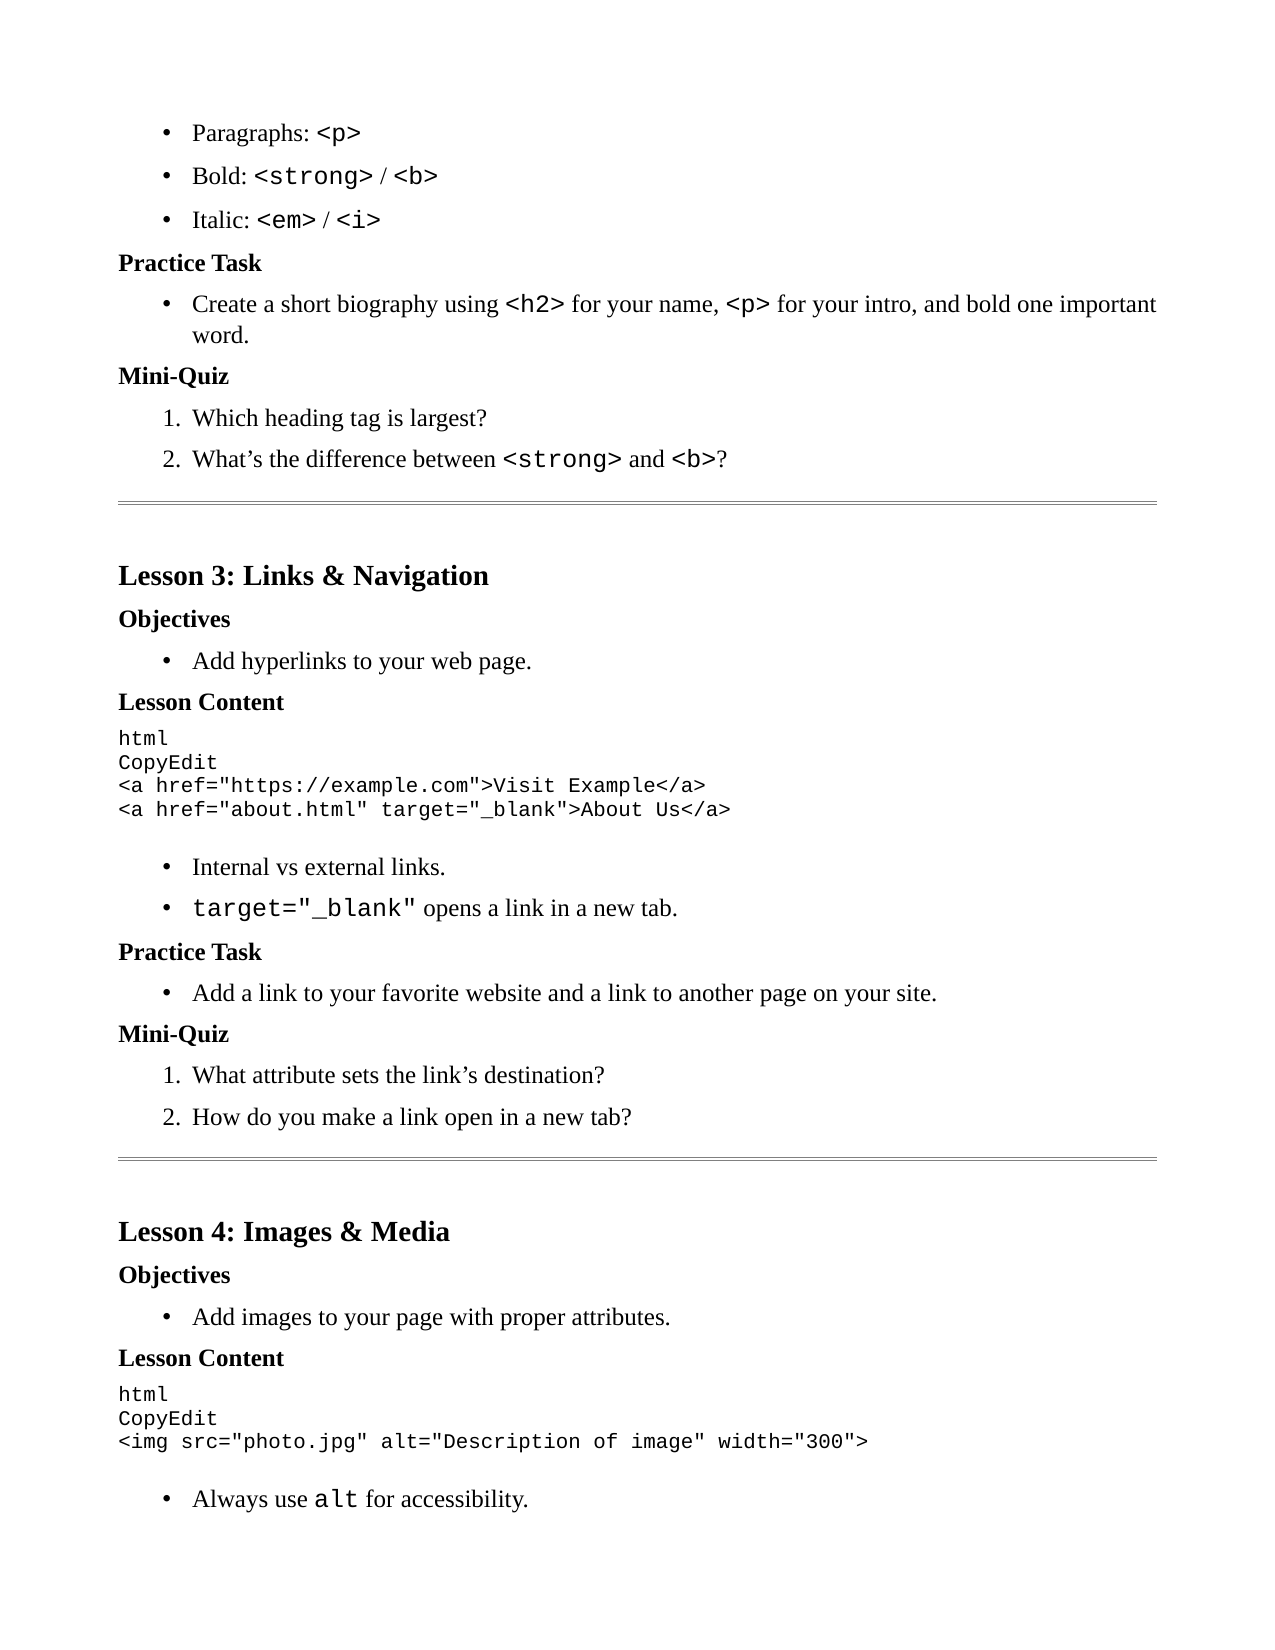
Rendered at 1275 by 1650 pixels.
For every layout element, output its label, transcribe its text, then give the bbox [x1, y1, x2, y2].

text Practice Task [118, 248, 1157, 277]
list What’s the difference between <strong> and <b>? [162, 444, 1157, 475]
text <img src="photo.jpg" alt="Description of image" width="300"> [118, 1431, 1157, 1455]
text CopyEdit [118, 752, 1157, 776]
text <a href="about.html" target="_blank">About Us</a> [118, 799, 1157, 823]
list Add hyperlinks to your web page. [162, 646, 1157, 674]
list Create a short biography using <h2> for your name, <p> for your intro, and bold one important word. [162, 289, 1157, 349]
text Mini-Quiz [118, 1019, 1157, 1048]
list Add images to your page with proper attributes. [162, 1302, 1157, 1330]
list What attribute sets the link’s destination? [162, 1061, 1157, 1089]
list Which heading tag is largest? [162, 403, 1157, 431]
text <a href="https://example.com">Visit Example</a> [118, 776, 1157, 799]
list Paragraphs: <p> [162, 118, 1157, 149]
subtitle Lesson 3: Links & Navigation [118, 558, 1157, 592]
list Bold: <strong> / <b> [162, 161, 1157, 192]
text Practice Task [118, 937, 1157, 966]
text CopyEdit [118, 1408, 1157, 1431]
text Lesson Content [118, 687, 1157, 716]
text Mini-Quiz [118, 361, 1157, 390]
subtitle Lesson 4: Images & Media [118, 1214, 1157, 1248]
list How do you make a link open in a new tab? [162, 1102, 1157, 1131]
text Lesson Content [118, 1343, 1157, 1372]
list Always use alt for accessibility. [162, 1484, 1157, 1515]
list Add a link to your favorite website and a link to another page on your site. [162, 978, 1157, 1007]
text html [118, 728, 1157, 752]
list Italic: <em> / <i> [162, 205, 1157, 236]
text html [118, 1384, 1157, 1408]
list target="_blank" opens a link in a new tab. [162, 893, 1157, 924]
list Internal vs external links. [162, 852, 1157, 881]
text Objectives [118, 1260, 1157, 1289]
text Objectives [118, 604, 1157, 633]
